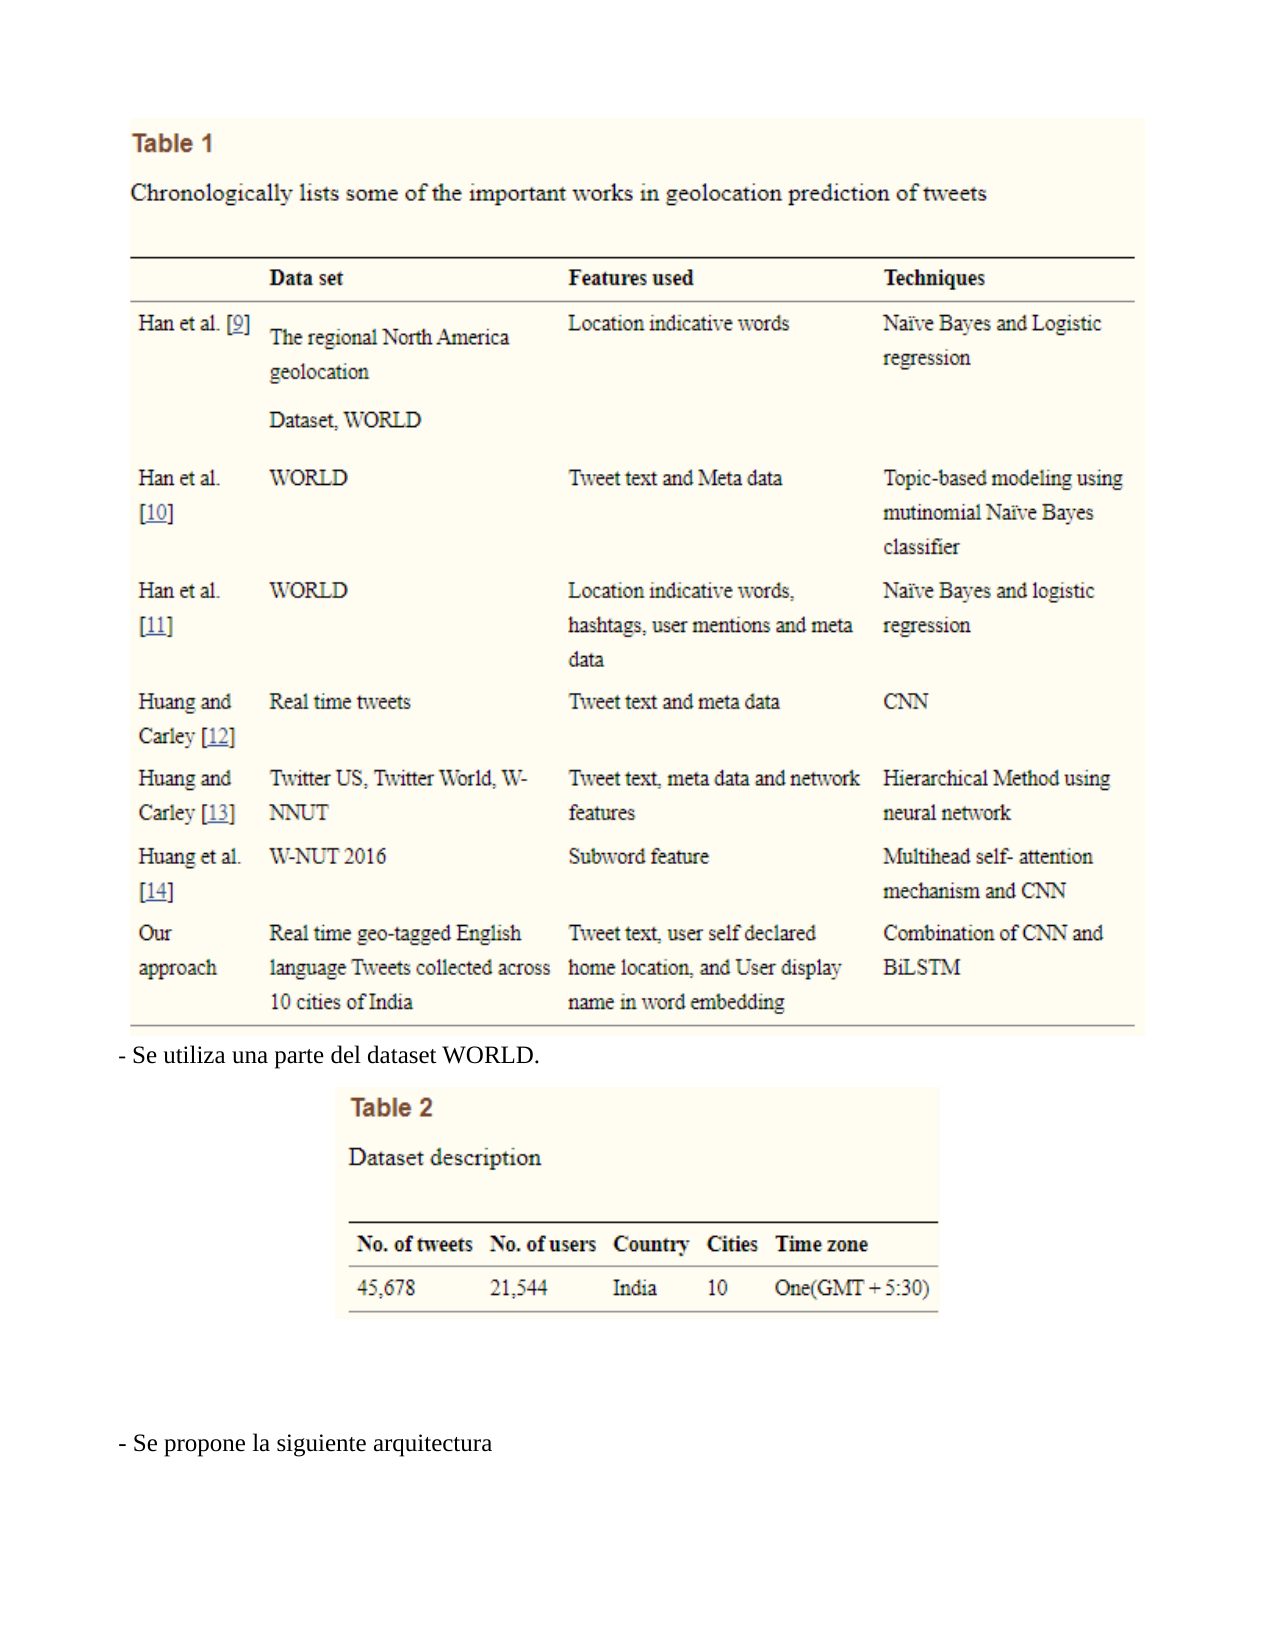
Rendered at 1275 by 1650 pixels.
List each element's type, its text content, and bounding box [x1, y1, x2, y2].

picture [129, 118, 1146, 1036]
picture [335, 1087, 940, 1319]
text - Se propone la siguiente arquitectura [118, 1428, 1157, 1457]
text - Se utiliza una parte del dataset WORLD. [118, 118, 1157, 1068]
